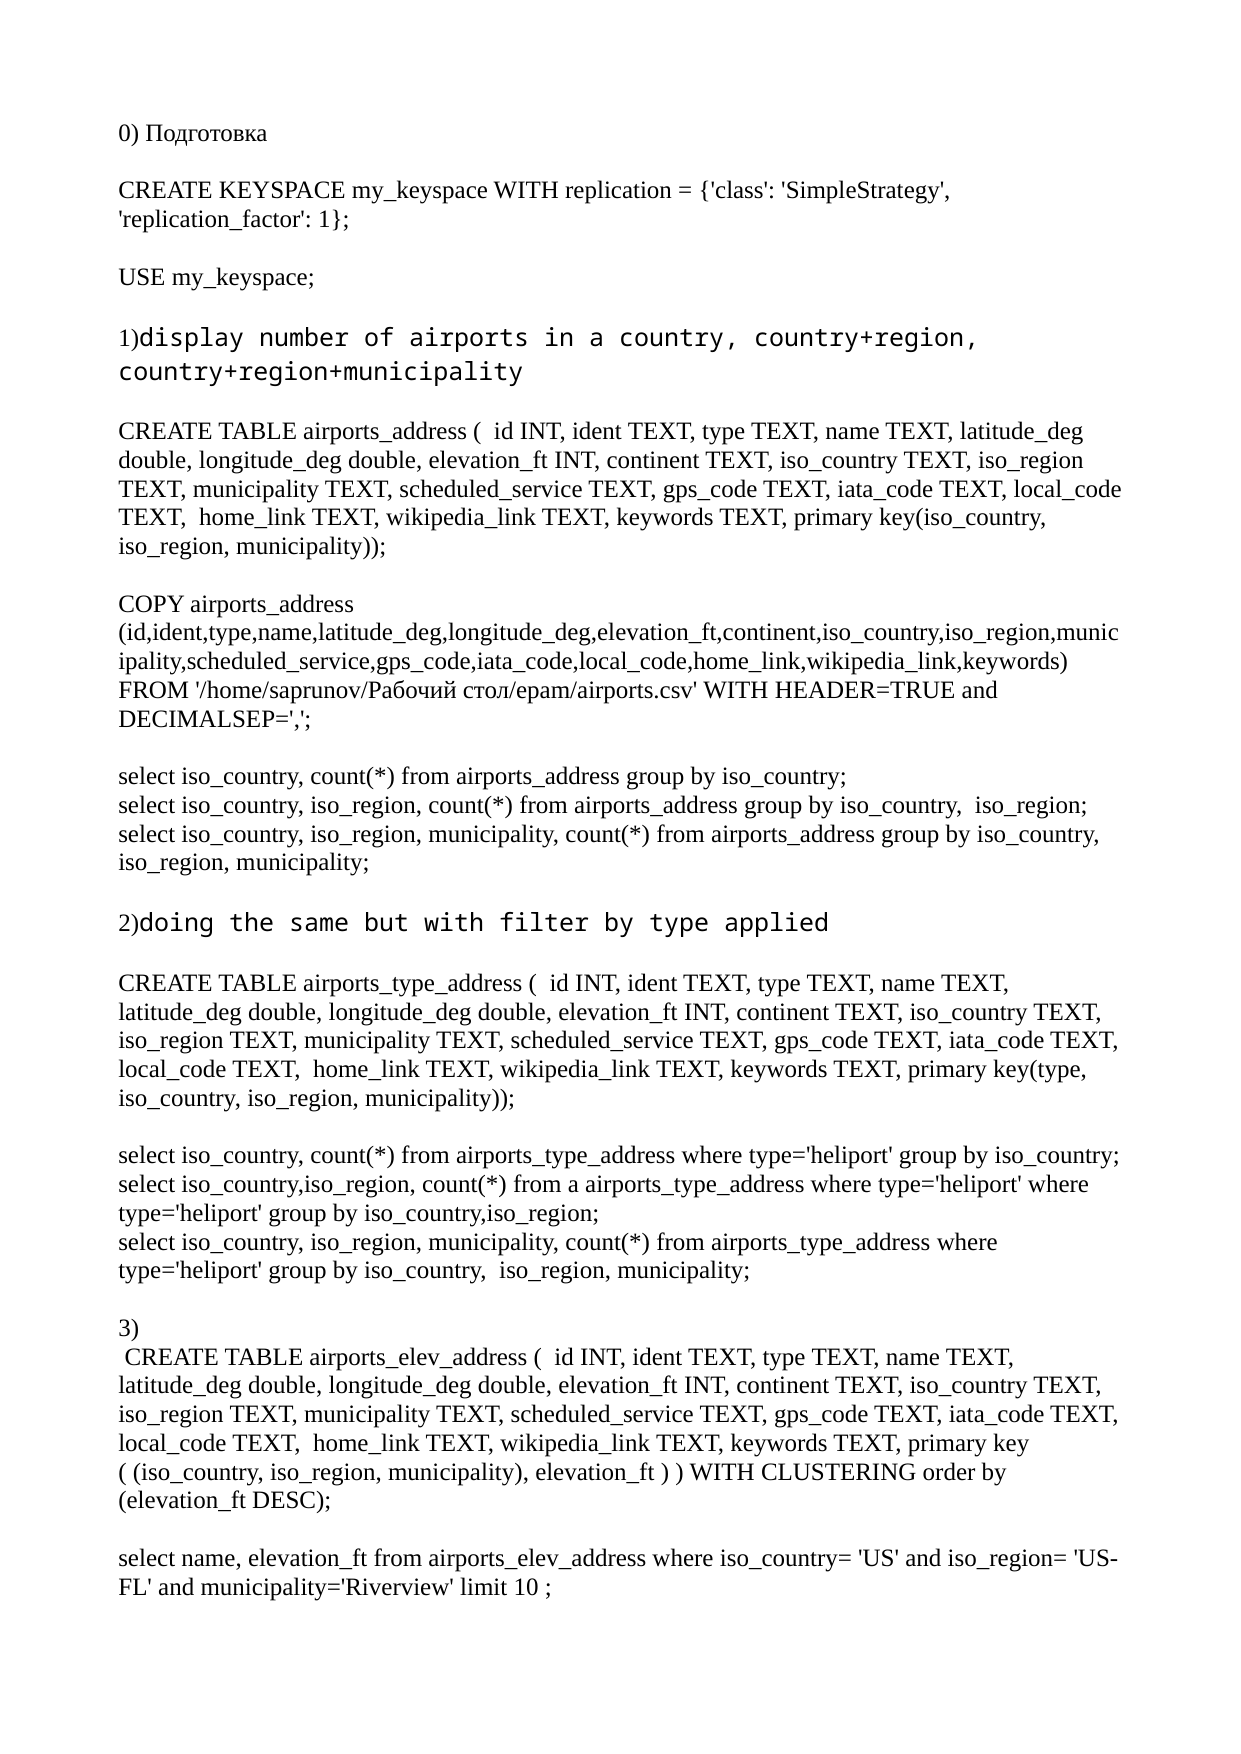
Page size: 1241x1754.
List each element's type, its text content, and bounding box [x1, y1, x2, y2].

text select name, elevation_ft from airports_elev_address where iso_country= 'US' and iso_region= 'US-FL' and municipality='Riverview' limit 10 ; [118, 1543, 1122, 1600]
text select iso_country, iso_region, municipality, count(*) from airports_address group by iso_country, iso_region, municipality; [118, 819, 1122, 876]
text COPY airports_address (id,ident,type,name,latitude_deg,longitude_deg,elevation_ft,continent,iso_country,iso_region,municipality,scheduled_service,gps_code,iata_code,local_code,home_link,wikipedia_link,keywords) FROM '/home/saprunov/Рабочий стол/epam/airports.csv' WITH HEADER=TRUE and DECIMALSEP=','; [118, 589, 1122, 732]
text CREATE KEYSPACE my_keyspace WITH replication = {'class': 'SimpleStrategy', 'replication_factor': 1}; [118, 176, 1122, 233]
text CREATE TABLE airports_address ( id INT, ident TEXT, type TEXT, name TEXT, latitude_deg double, longitude_deg double, elevation_ft INT, continent TEXT, iso_country TEXT, iso_region TEXT, municipality TEXT, scheduled_service TEXT, gps_code TEXT, iata_code TEXT, local_code TEXT, home_link TEXT, wikipedia_link TEXT, keywords TEXT, primary key(iso_country, iso_region, municipality)); [118, 416, 1122, 560]
text 2)doing the same but with filter by type applied [118, 905, 1122, 939]
text 3) [118, 1313, 1122, 1342]
text 1)display number of airports in a country, country+region, country+region+municipality [118, 319, 1122, 387]
text USE my_keyspace; [118, 262, 1122, 291]
text select iso_country, count(*) from airports_address group by iso_country; [118, 761, 1122, 790]
text select iso_country,iso_region, count(*) from a airports_type_address where type='heliport' where type='heliport' group by iso_country,iso_region; [118, 1169, 1122, 1227]
text select iso_country, iso_region, municipality, count(*) from airports_type_address where type='heliport' group by iso_country, iso_region, municipality; [118, 1227, 1122, 1284]
text select iso_country, count(*) from airports_type_address where type='heliport' group by iso_country; [118, 1140, 1122, 1169]
text CREATE TABLE airports_type_address ( id INT, ident TEXT, type TEXT, name TEXT, latitude_deg double, longitude_deg double, elevation_ft INT, continent TEXT, iso_country TEXT, iso_region TEXT, municipality TEXT, scheduled_service TEXT, gps_code TEXT, iata_code TEXT, local_code TEXT, home_link TEXT, wikipedia_link TEXT, keywords TEXT, primary key(type, iso_country, iso_region, municipality)); [118, 968, 1122, 1112]
text select iso_country, iso_region, count(*) from airports_address group by iso_country, iso_region; [118, 790, 1122, 819]
text CREATE TABLE airports_elev_address ( id INT, ident TEXT, type TEXT, name TEXT, latitude_deg double, longitude_deg double, elevation_ft INT, continent TEXT, iso_country TEXT, iso_region TEXT, municipality TEXT, scheduled_service TEXT, gps_code TEXT, iata_code TEXT, local_code TEXT, home_link TEXT, wikipedia_link TEXT, keywords TEXT, primary key ( (iso_country, iso_region, municipality), elevation_ft ) ) WITH CLUSTERING order by (elevation_ft DESC); [118, 1342, 1122, 1514]
text 0) Подготовка [118, 118, 1122, 147]
